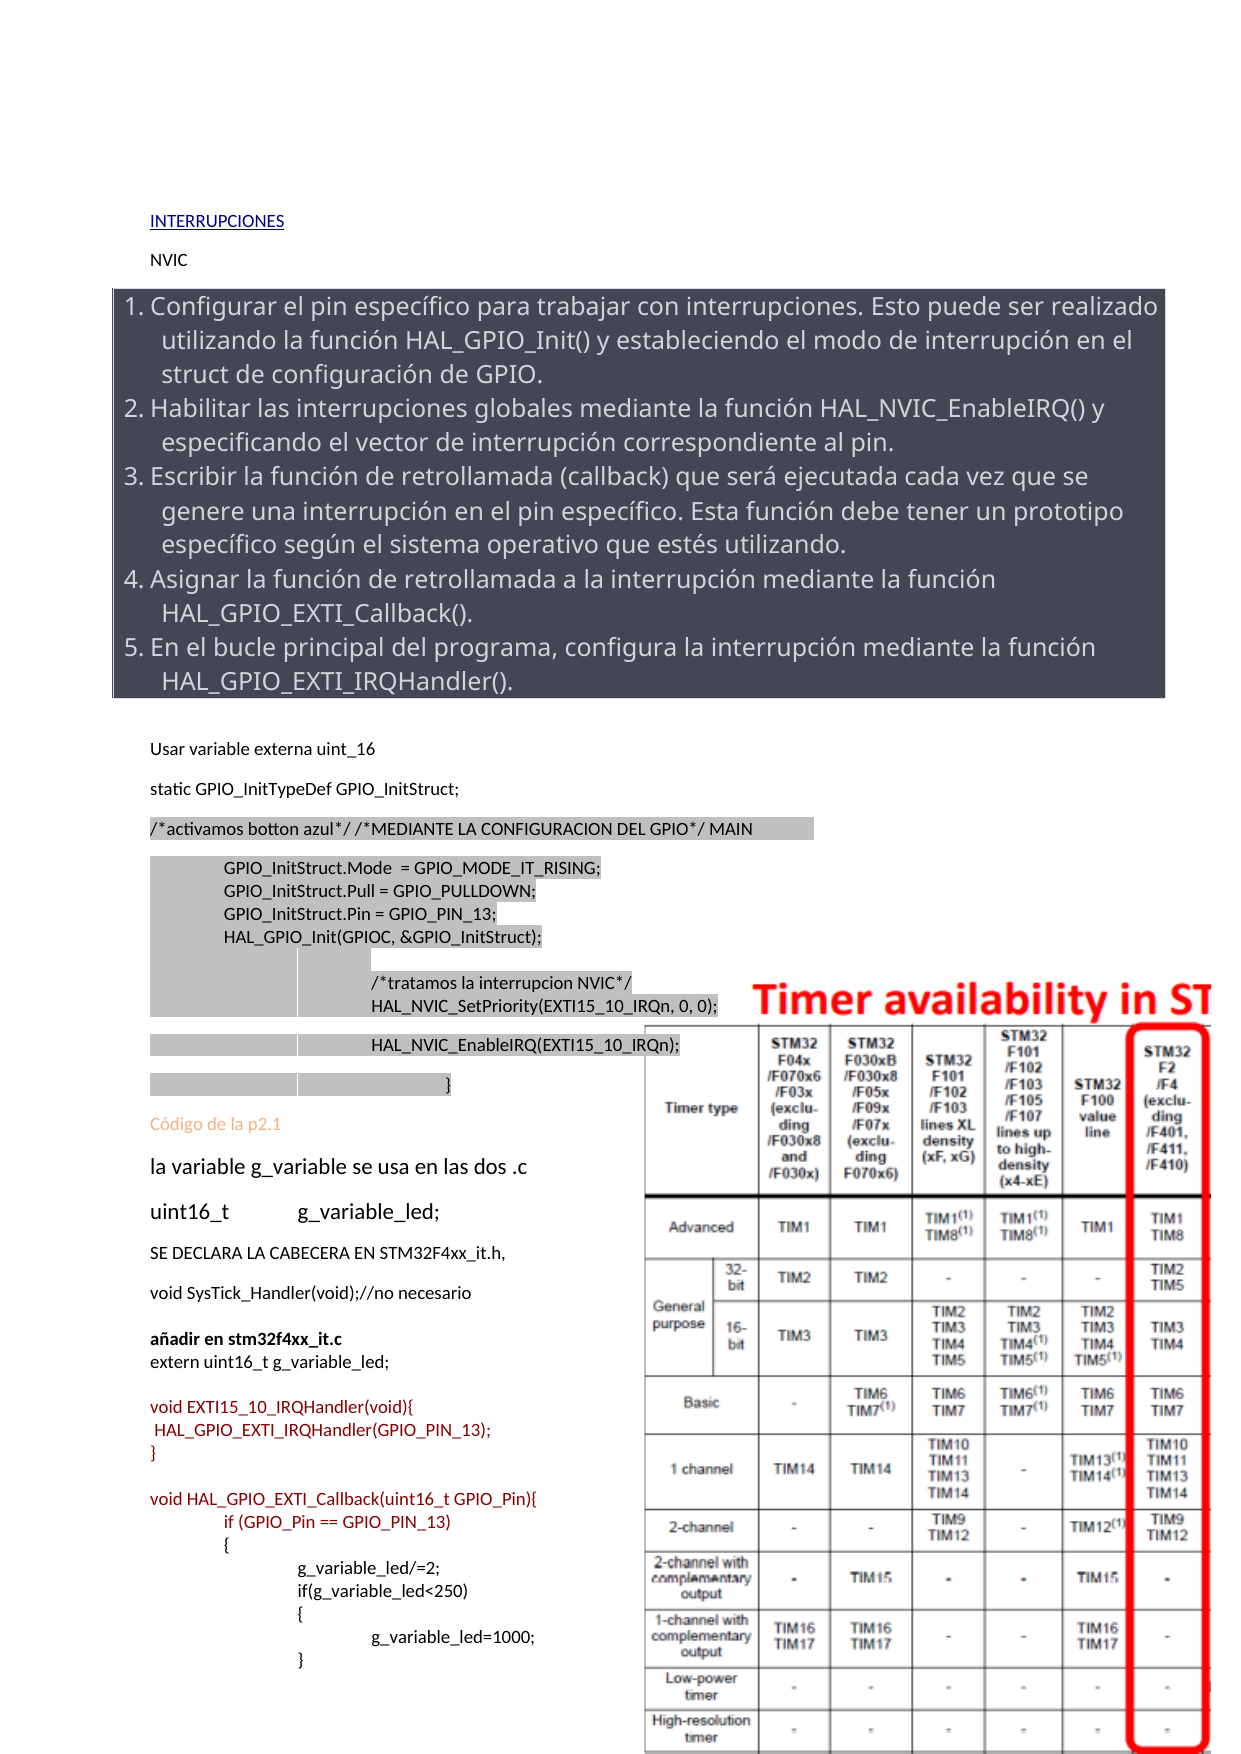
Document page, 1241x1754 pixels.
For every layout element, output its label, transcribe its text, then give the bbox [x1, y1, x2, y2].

list if(g_variable_led<250) [150, 1579, 644, 1602]
list } [150, 1442, 644, 1464]
list Habilitar las interrupciones globales mediante la función HAL_NVIC_EnableIRQ() y especificando el vector de interrupción correspondiente al pin. [114, 390, 1165, 458]
list Configurar el pin específico para trabajar con interrupciones. Esto puede ser realizado utilizando la función HAL_GPIO_Init() y estableciendo el modo de interrupción en el struct de configuración de GPIO. [114, 289, 1165, 390]
list extern uint16_t g_variable_led; [150, 1350, 644, 1373]
list void EXTI15_10_IRQHandler(void){ [150, 1396, 644, 1419]
list HAL_GPIO_Init(GPIOC, &GPIO_InitStruct); [150, 925, 1165, 948]
list g_variable_led/=2; [150, 1556, 644, 1579]
list Asignar la función de retrollamada a la interrupción mediante la función HAL_GPIO_EXTI_Callback(). [114, 561, 1165, 629]
list SE DECLARA LA CABECERA EN STM32F4xx_it.h, [150, 1242, 644, 1264]
list /*activamos botton azul*/ /*MEDIANTE LA CONFIGURACION DEL GPIO*/ MAIN [150, 817, 1165, 840]
list HAL_NVIC_EnableIRQ(EXTI15_10_IRQn); [150, 1033, 644, 1056]
list INTERRUPCIONES [150, 209, 1165, 232]
list HAL_GPIO_EXTI_IRQHandler(GPIO_PIN_13); [150, 1419, 644, 1442]
list En el bucle principal del programa, configura la interrupción mediante la función HAL_GPIO_EXTI_IRQHandler(). [114, 629, 1165, 698]
list void HAL_GPIO_EXTI_Callback(uint16_t GPIO_Pin){ [150, 1487, 644, 1510]
list la variable g_variable se usa en las dos .c [150, 1152, 644, 1180]
list Usar variable externa uint_16 [150, 738, 1165, 761]
list GPIO_InitStruct.Pin = GPIO_PIN_13; [150, 902, 1165, 925]
list añadir en stm32f4xx_it.c [150, 1327, 644, 1350]
list { [150, 1533, 644, 1556]
list HAL_NVIC_SetPriority(EXTI15_10_IRQn, 0, 0); [150, 994, 644, 1017]
list GPIO_InitStruct.Mode = GPIO_MODE_IT_RISING; [150, 856, 1165, 879]
list } [150, 1073, 644, 1096]
list /*tratamos la interrupcion NVIC*/ [150, 971, 1165, 994]
list void SysTick_Handler(void);//no necesario [150, 1281, 644, 1304]
list { [150, 1602, 644, 1625]
list Escribir la función de retrollamada (callback) que será ejecutada cada vez que se genere una interrupción en el pin específico. Esta función debe tener un prototipo específico según el sistema operativo que estés utilizando. [114, 458, 1165, 561]
list if (GPIO_Pin == GPIO_PIN_13) [150, 1510, 644, 1533]
list Código de la p2.1 [150, 1113, 644, 1136]
list } [150, 1648, 644, 1671]
list static GPIO_InitTypeDef GPIO_InitStruct; [150, 777, 1165, 800]
list GPIO_InitStruct.Pull = GPIO_PULLDOWN; [150, 879, 1165, 902]
list g_variable_led=1000; [150, 1625, 644, 1648]
list NVIC [150, 249, 1165, 272]
list uint16_t g_variable_led; [150, 1197, 644, 1225]
